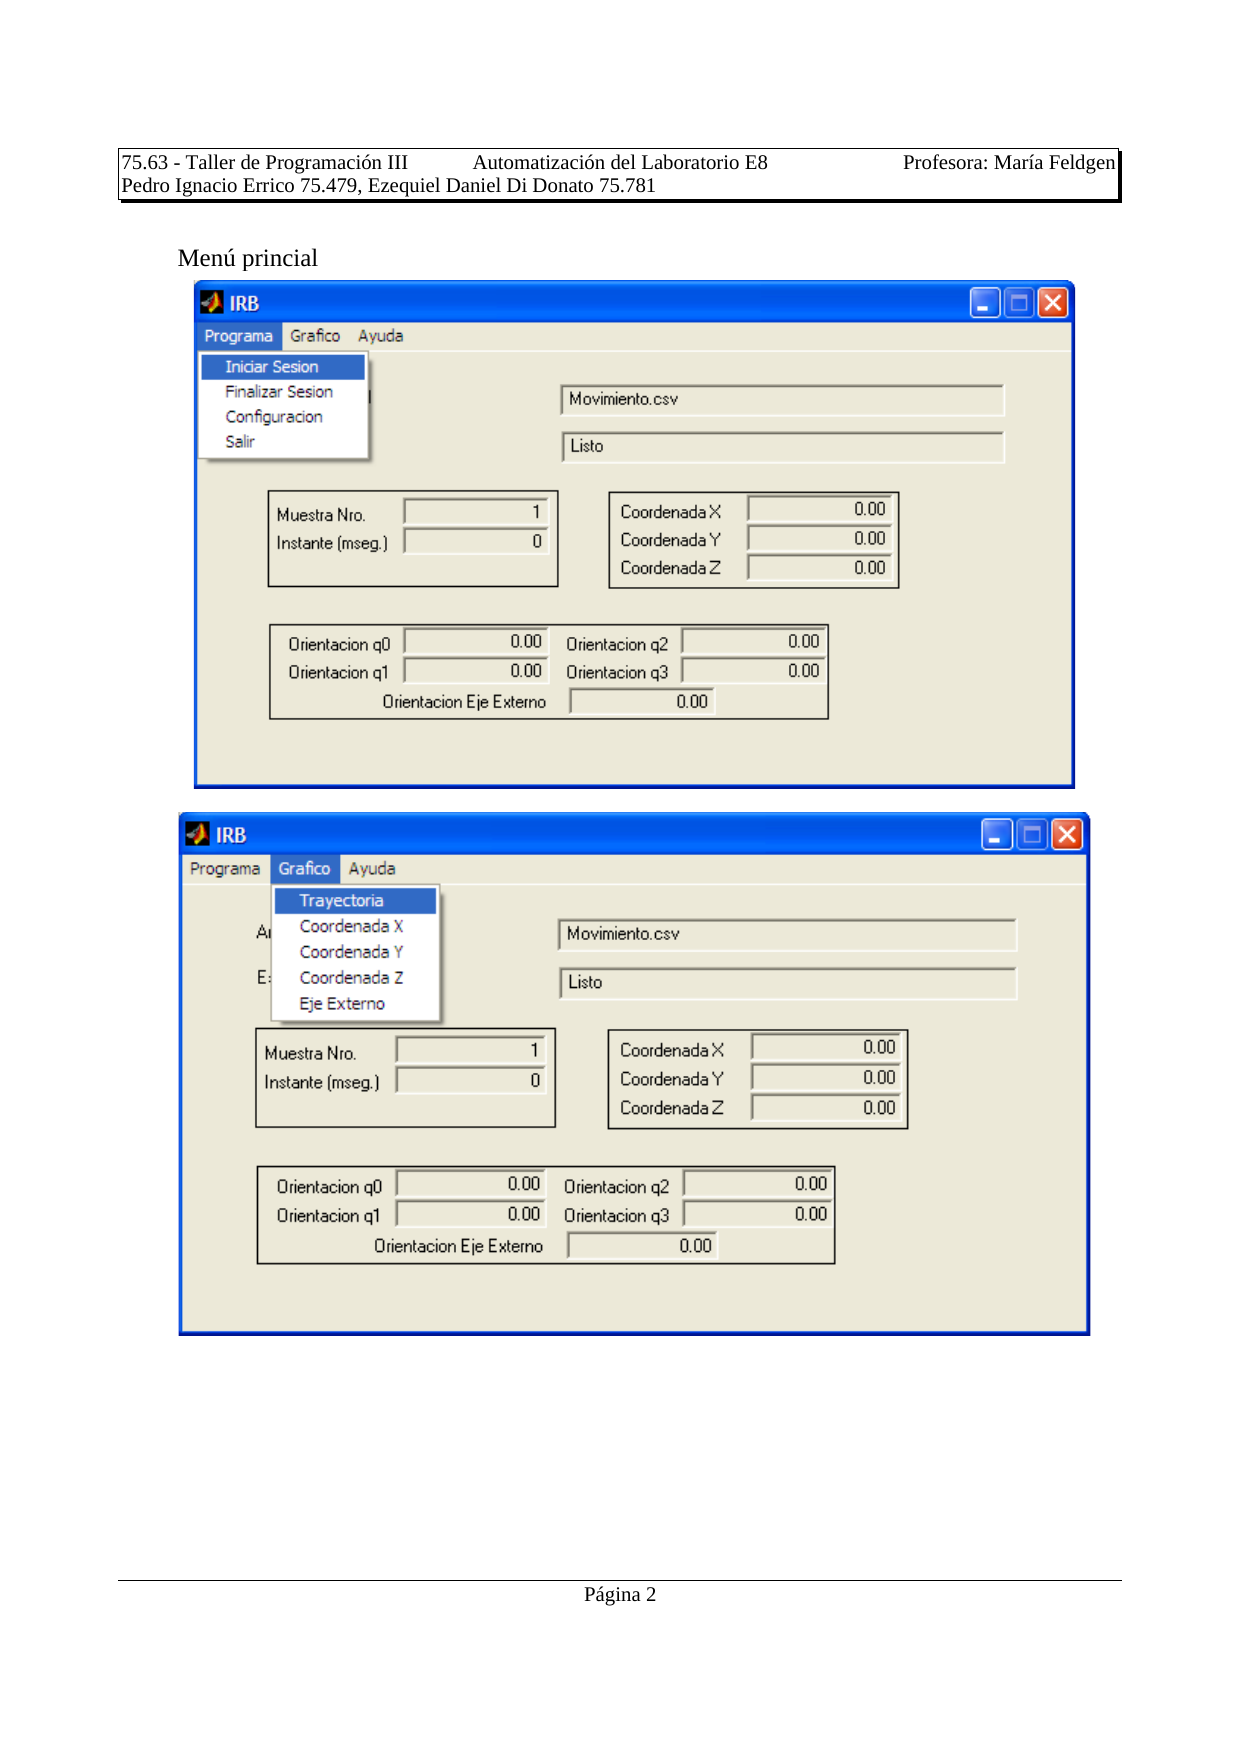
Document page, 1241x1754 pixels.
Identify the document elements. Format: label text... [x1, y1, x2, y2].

picture [193, 280, 1076, 789]
picture [178, 812, 1091, 1336]
list Menú princial [118, 244, 1122, 798]
